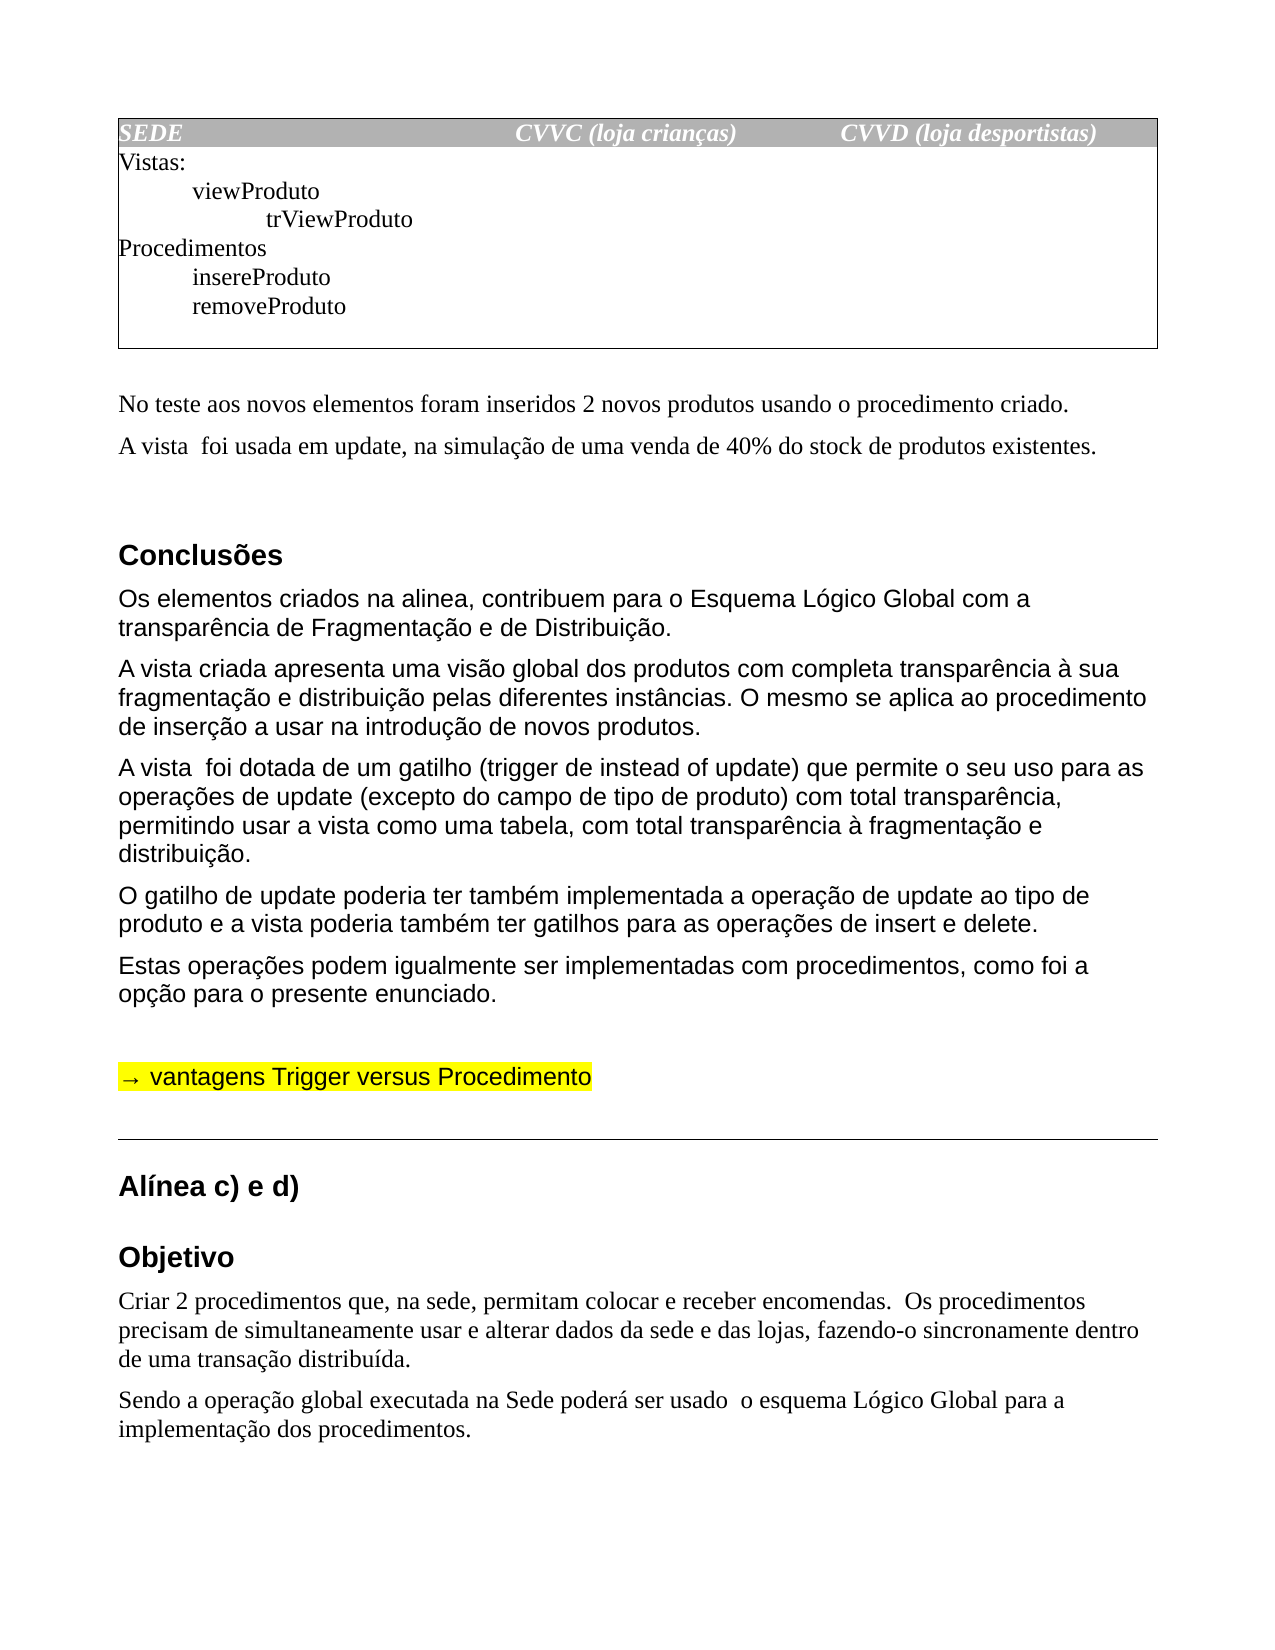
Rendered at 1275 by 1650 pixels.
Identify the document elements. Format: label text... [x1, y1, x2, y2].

text Sendo a operação global executada na Sede poderá ser usado o esquema Lógico Global para a implementação dos procedimentos. [118, 1385, 1157, 1443]
subtitle Conclusões [118, 538, 1157, 572]
table_cell [840, 147, 1157, 233]
text Os elementos criados na alinea, contribuem para o Esquema Lógico Global com a transparência de Fragmentação e de Distribuição. [118, 584, 1157, 642]
table_cell [515, 147, 840, 233]
text A vista foi usada em update, na simulação de uma venda de 40% do stock de produtos existentes. [118, 431, 1157, 459]
text A vista foi dotada de um gatilho (trigger de instead of update) que permite o seu uso para as operações de update (excepto do campo de tipo de produto) com total transparência, permitindo usar a vista como uma tabela, com total transparência à fragmentação e distribuição. [118, 753, 1157, 868]
text No teste aos novos elementos foram inseridos 2 novos produtos usando o procedimento criado. [118, 389, 1157, 418]
text → vantagens Trigger versus Procedimento [118, 1062, 1157, 1091]
table_cell Procedimentos insereProduto removeProduto [119, 233, 515, 348]
subtitle Objetivo [118, 1240, 1157, 1274]
subtitle Alínea c) e d) [118, 1169, 1157, 1203]
text Criar 2 procedimentos que, na sede, permitam colocar e receber encomendas. Os procedimentos precisam de simultaneamente usar e alterar dados da sede e das lojas, fazendo-o sincronamente dentro de uma transação distribuída. [118, 1286, 1157, 1373]
table_header CVVD (loja desportistas) [840, 119, 1157, 147]
table_header SEDE [119, 119, 515, 147]
table_cell Vistas: viewProduto trViewProduto [119, 147, 515, 233]
table_cell [515, 233, 840, 348]
table_cell [840, 233, 1157, 348]
text O gatilho de update poderia ter também implementada a operação de update ao tipo de produto e a vista poderia também ter gatilhos para as operações de insert e delete. [118, 881, 1157, 938]
text A vista criada apresenta uma visão global dos produtos com completa transparência à sua fragmentação e distribuição pelas diferentes instâncias. O mesmo se aplica ao procedimento de inserção a usar na introdução de novos produtos. [118, 654, 1157, 741]
table_header CVVC (loja crianças) [515, 119, 840, 147]
text Estas operações podem igualmente ser implementadas com procedimentos, como foi a opção para o presente enunciado. [118, 951, 1157, 1008]
